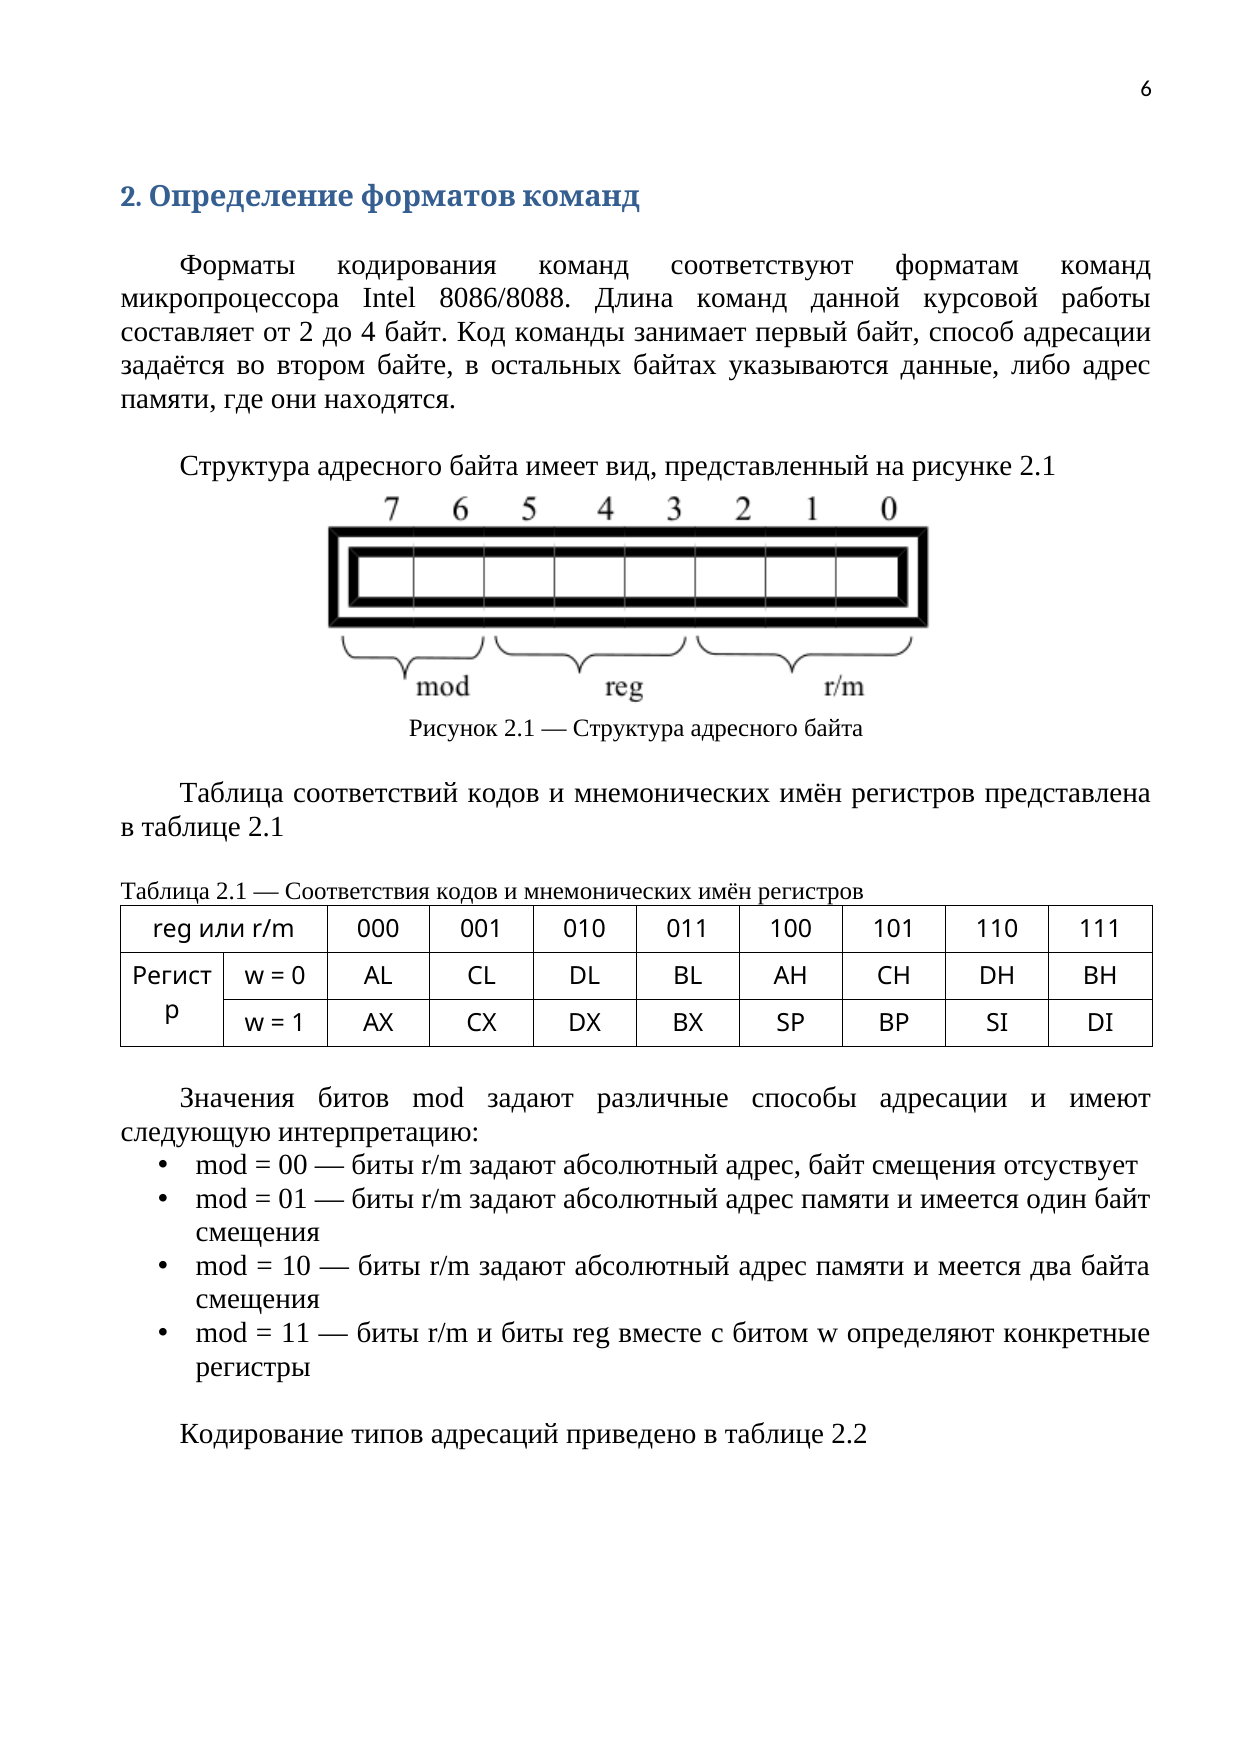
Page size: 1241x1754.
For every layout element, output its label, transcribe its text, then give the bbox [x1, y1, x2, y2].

subtitle 2. Определение форматов команд [120, 180, 1152, 213]
table_header 101 [843, 906, 945, 952]
text Кодирование типов адресаций приведено в таблице 2.2 [120, 1416, 1152, 1449]
table_cell DX [534, 1000, 636, 1046]
table_header 011 [637, 906, 739, 952]
table_cell AL [328, 953, 429, 999]
text Таблица 2.1 — Соответствия кодов и мнемонических имён регистров [120, 876, 1152, 904]
table_cell Регистр [121, 953, 223, 1046]
list mod = 11 — биты r/m и биты reg вместе с битом w определяют конкретные регистры [158, 1315, 1152, 1382]
table_cell AH [740, 953, 842, 999]
table_header 111 [1049, 906, 1152, 952]
table_cell CX [430, 1000, 533, 1046]
text Рисунок 2.1 — Структура адресного байта [120, 482, 1152, 742]
list mod = 10 — биты r/m задают абсолютный адрес памяти и меется два байта смещения [158, 1248, 1152, 1315]
text Значения битов mod задают различные способы адресации и имеют следующую интерпретацию: [120, 1080, 1152, 1147]
table_cell DH [946, 953, 1048, 999]
table_cell DL [534, 953, 636, 999]
table_cell DI [1049, 1000, 1152, 1046]
table_header reg или r/m [121, 906, 327, 952]
list mod = 01 — биты r/m задают абсолютный адрес памяти и имеется один байт смещения [158, 1181, 1152, 1248]
text Таблица соответствий кодов и мнемонических имён регистров представлена в таблице 2.1 [120, 775, 1152, 842]
table_cell CH [843, 953, 945, 999]
table_cell BL [637, 953, 739, 999]
table_cell w = 0 [224, 953, 327, 999]
text Форматы кодирования команд соответствуют форматам команд микропроцессора Intel 8086/8088. Длина команд данной курсовой работы составляет от 2 до 4 байт. Код команды занимает первый байт, способ адресации задаётся во втором байте, в остальных байтах указываются данные, либо адрес памяти, где они находятся. [120, 247, 1152, 414]
table_cell BP [843, 1000, 945, 1046]
table_cell SP [740, 1000, 842, 1046]
text Структура адресного байта имеет вид, представленный на рисунке 2.1 [120, 448, 1152, 482]
picture [299, 481, 973, 713]
table_header 010 [534, 906, 636, 952]
table_cell BH [1049, 953, 1152, 999]
table_header 110 [946, 906, 1048, 952]
table_header 100 [740, 906, 842, 952]
table_header 001 [430, 906, 533, 952]
list mod = 00 — биты r/m задают абсолютный адрес, байт смещения отсуствует [158, 1147, 1152, 1181]
table_cell w = 1 [224, 1000, 327, 1046]
table_cell AX [328, 1000, 429, 1046]
table_header 000 [328, 906, 429, 952]
table_cell BX [637, 1000, 739, 1046]
table_cell CL [430, 953, 533, 999]
table_cell SI [946, 1000, 1048, 1046]
